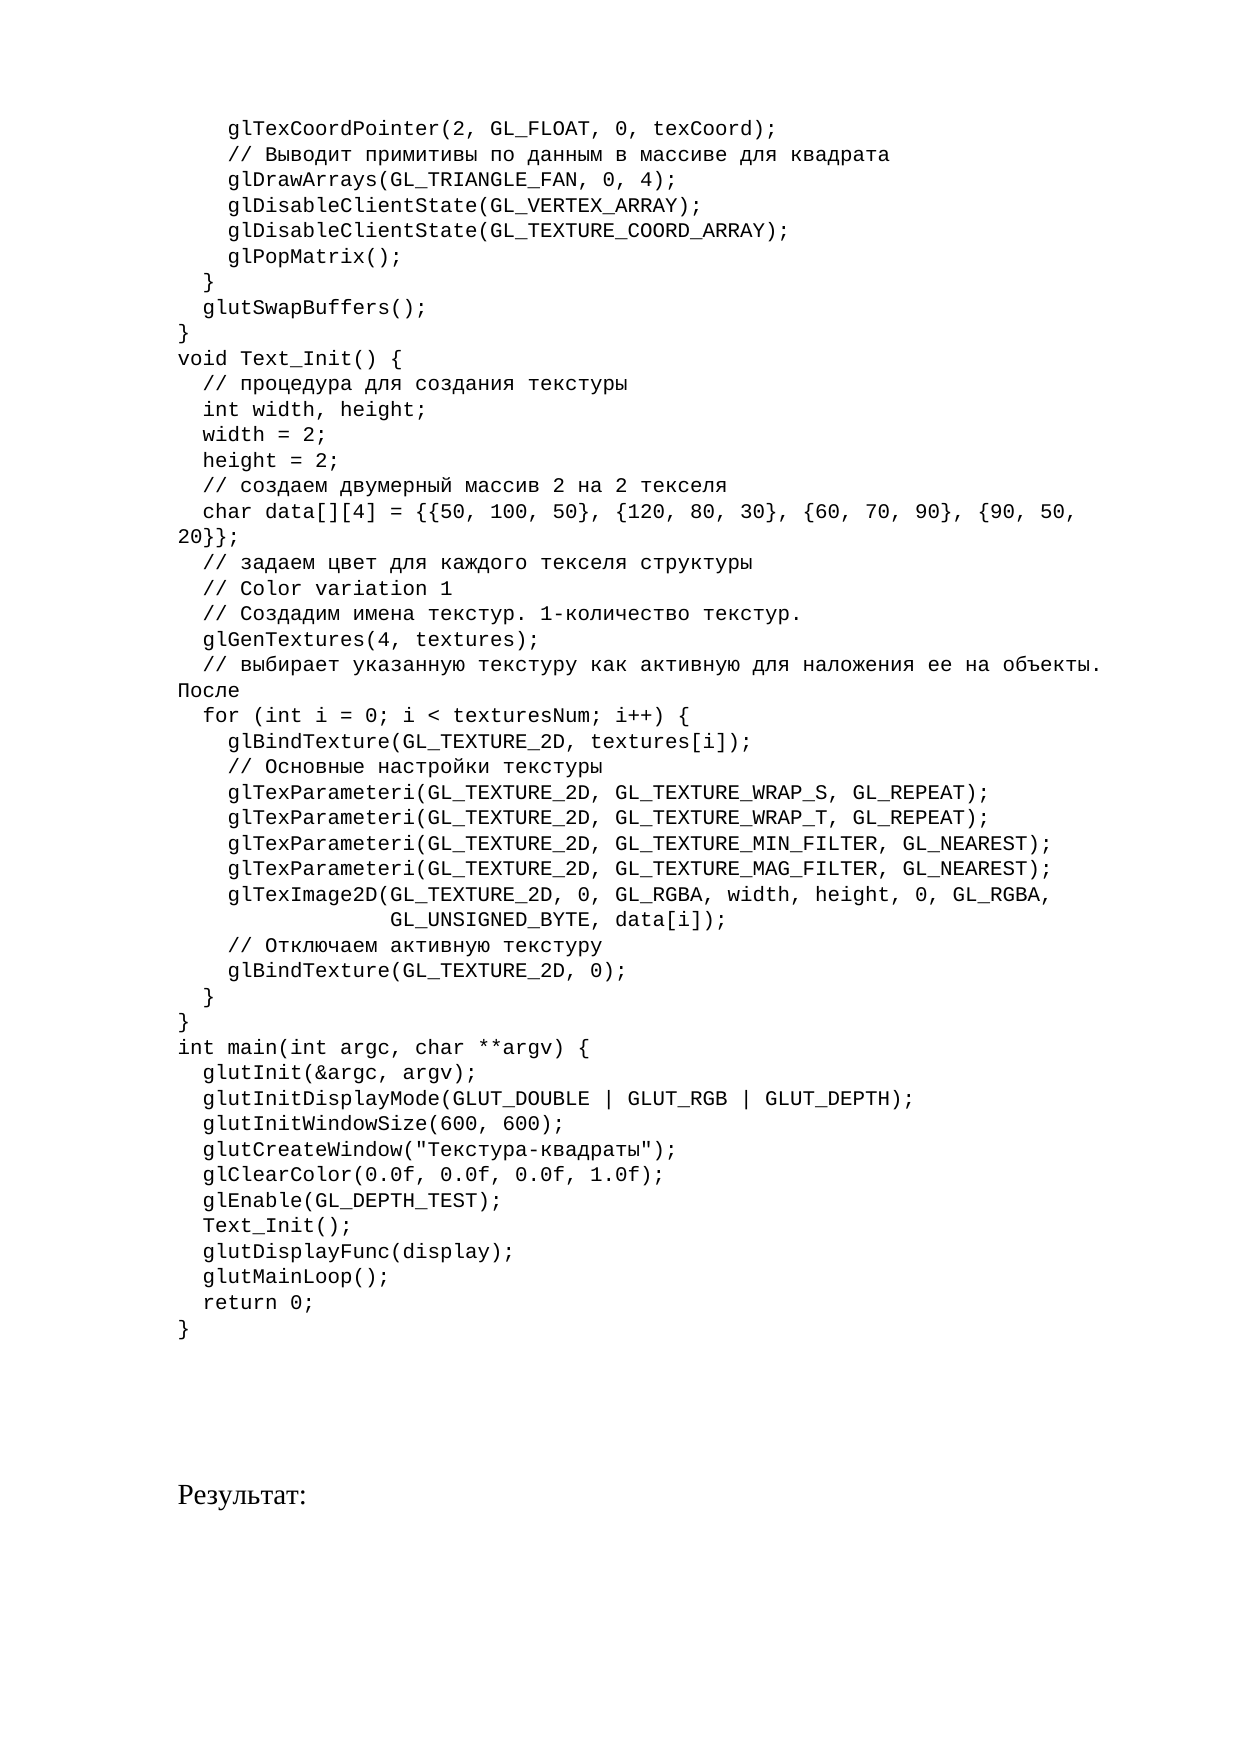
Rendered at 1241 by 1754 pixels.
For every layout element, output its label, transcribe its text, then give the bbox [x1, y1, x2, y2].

text glClearColor(0.0f, 0.0f, 0.0f, 1.0f); [177, 1164, 1152, 1188]
text glutInitWindowSize(600, 600); [177, 1113, 1152, 1137]
text glGenTextures(4, textures); [177, 628, 1152, 652]
text } [177, 1011, 1152, 1035]
text // процедура для создания текстуры [177, 373, 1152, 397]
text glutMainLoop(); [177, 1267, 1152, 1290]
text glTexParameteri(GL_TEXTURE_2D, GL_TEXTURE_MIN_FILTER, GL_NEAREST); [177, 833, 1152, 856]
text glDisableClientState(GL_VERTEX_ARRAY); [177, 195, 1152, 218]
text glTexParameteri(GL_TEXTURE_2D, GL_TEXTURE_MAG_FILTER, GL_NEAREST); [177, 858, 1152, 882]
text height = 2; [177, 450, 1152, 473]
text return 0; [177, 1292, 1152, 1316]
text int main(int argc, char **argv) { [177, 1037, 1152, 1061]
text // Выводит примитивы по данным в массиве для квадрата [177, 144, 1152, 167]
text int width, height; [177, 399, 1152, 422]
text // создаем двумерный массив 2 на 2 текселя [177, 475, 1152, 499]
text for (int i = 0; i < texturesNum; i++) { [177, 705, 1152, 729]
text // Отключаем активную текстуру [177, 935, 1152, 958]
text // задаем цвет для каждого текселя структуры [177, 552, 1152, 576]
text Результат: [177, 1477, 1152, 1511]
text width = 2; [177, 424, 1152, 448]
text // Создадим имена текстур. 1-количество текстур. [177, 603, 1152, 627]
text glBindTexture(GL_TEXTURE_2D, 0); [177, 960, 1152, 984]
text glutInit(&argc, argv); [177, 1062, 1152, 1086]
text glTexCoordPointer(2, GL_FLOAT, 0, texCoord); [177, 118, 1152, 142]
text glPopMatrix(); [177, 246, 1152, 269]
text glutInitDisplayMode(GLUT_DOUBLE | GLUT_RGB | GLUT_DEPTH); [177, 1088, 1152, 1112]
text glBindTexture(GL_TEXTURE_2D, textures[i]); [177, 731, 1152, 754]
text glEnable(GL_DEPTH_TEST); [177, 1190, 1152, 1214]
text // Color variation 1 [177, 577, 1152, 601]
text glTexParameteri(GL_TEXTURE_2D, GL_TEXTURE_WRAP_S, GL_REPEAT); [177, 782, 1152, 805]
text } [177, 1318, 1152, 1341]
text } [177, 322, 1152, 346]
text } [177, 271, 1152, 295]
text } [177, 986, 1152, 1009]
text // Основные настройки текстуры [177, 756, 1152, 780]
text glTexImage2D(GL_TEXTURE_2D, 0, GL_RGBA, width, height, 0, GL_RGBA, [177, 884, 1152, 907]
text glutCreateWindow("Текстура-квадраты"); [177, 1139, 1152, 1163]
text char data[][4] = {{50, 100, 50}, {120, 80, 30}, {60, 70, 90}, {90, 50, 20}}; [177, 501, 1152, 550]
text glTexParameteri(GL_TEXTURE_2D, GL_TEXTURE_WRAP_T, GL_REPEAT); [177, 807, 1152, 831]
text glDrawArrays(GL_TRIANGLE_FAN, 0, 4); [177, 169, 1152, 193]
text Text_Init(); [177, 1216, 1152, 1239]
text glutDisplayFunc(display); [177, 1241, 1152, 1265]
text glutSwapBuffers(); [177, 297, 1152, 320]
text // выбирает указанную текстуру как активную для наложения ее на объекты. После [177, 654, 1152, 703]
text void Text_Init() { [177, 348, 1152, 371]
text glDisableClientState(GL_TEXTURE_COORD_ARRAY); [177, 220, 1152, 244]
text GL_UNSIGNED_BYTE, data[i]); [177, 909, 1152, 933]
